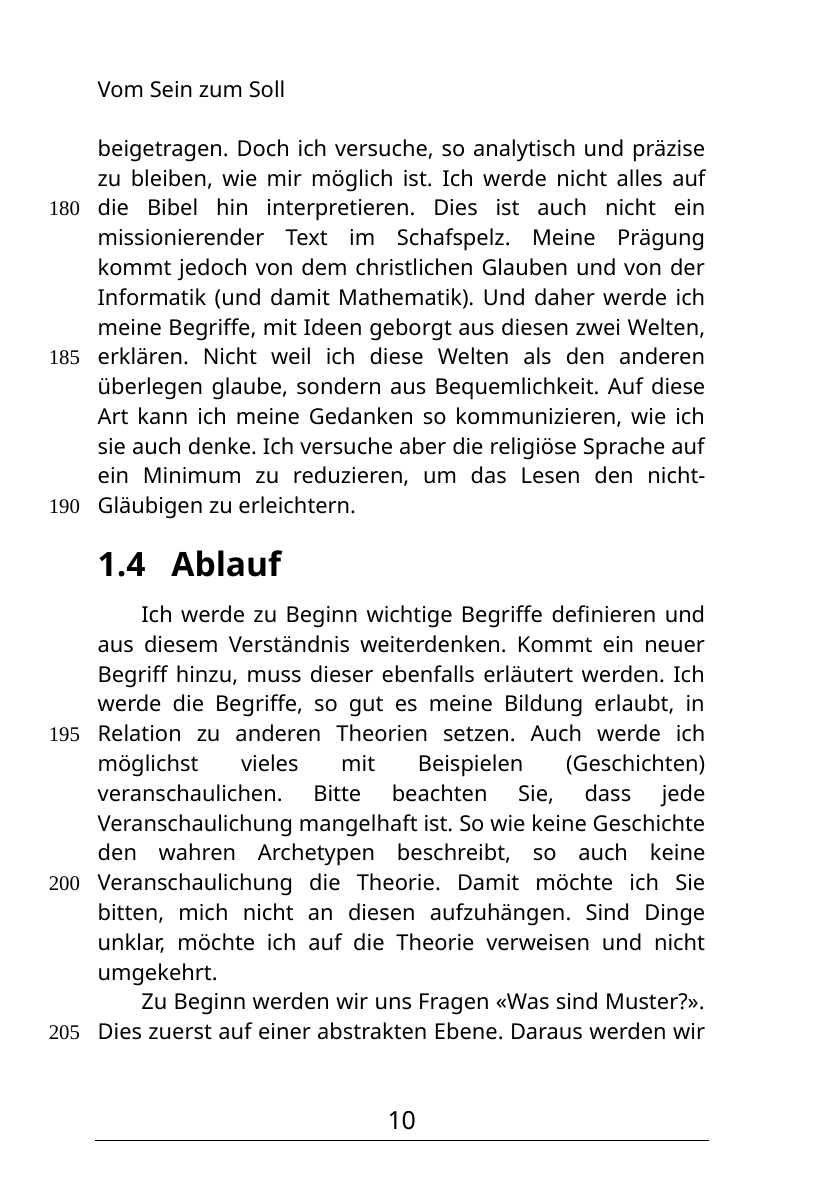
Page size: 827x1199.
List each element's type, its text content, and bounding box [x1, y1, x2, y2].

text beigetragen. Doch ich versuche, so analytisch und präzise zu bleiben, wie mir möglich ist. Ich werde nicht alles auf die Bibel hin interpretieren. Dies ist auch nicht ein missionierender Text im Schafspelz. Meine Prägung kommt jedoch von dem christlichen Glauben und von der Informatik (und damit Mathematik). Und daher werde ich meine Begriffe, mit Ideen geborgt aus diesen zwei Welten, erklären. Nicht weil ich diese Welten als den anderen überlegen glaube, sondern aus Bequemlichkeit. Auf diese Art kann ich meine Gedanken so kommunizieren, wie ich sie auch denke. Ich versuche aber die religiöse Sprache auf ein Minimum zu reduzieren, um das Lesen den nicht-Gläubigen zu erleichtern. [97, 133, 706, 520]
text Ich werde zu Beginn wichtige Begriffe definieren und aus diesem Verständnis weiterdenken. Kommt ein neuer Begriff hinzu, muss dieser ebenfalls erläutert werden. Ich werde die Begriffe, so gut es meine Bildung erlaubt, in Relation zu anderen Theorien setzen. Auch werde ich möglichst vieles mit Beispielen (Geschichten) veranschaulichen. Bitte beachten Sie, dass jede Veranschaulichung mangelhaft ist. So wie keine Geschichte den wahren Archetypen beschreibt, so auch keine Veranschaulichung die Theorie. Damit möchte ich Sie bitten, mich nicht an diesen aufzuhängen. Sind Dinge unklar, möchte ich auf die Theorie verweisen und nicht umgekehrt. [97, 599, 706, 986]
text Zu Beginn werden wir uns Fragen «Was sind Muster?». Dies zuerst auf einer abstrakten Ebene. Daraus werden wir [97, 986, 706, 1046]
subtitle Ablauf [97, 541, 706, 587]
